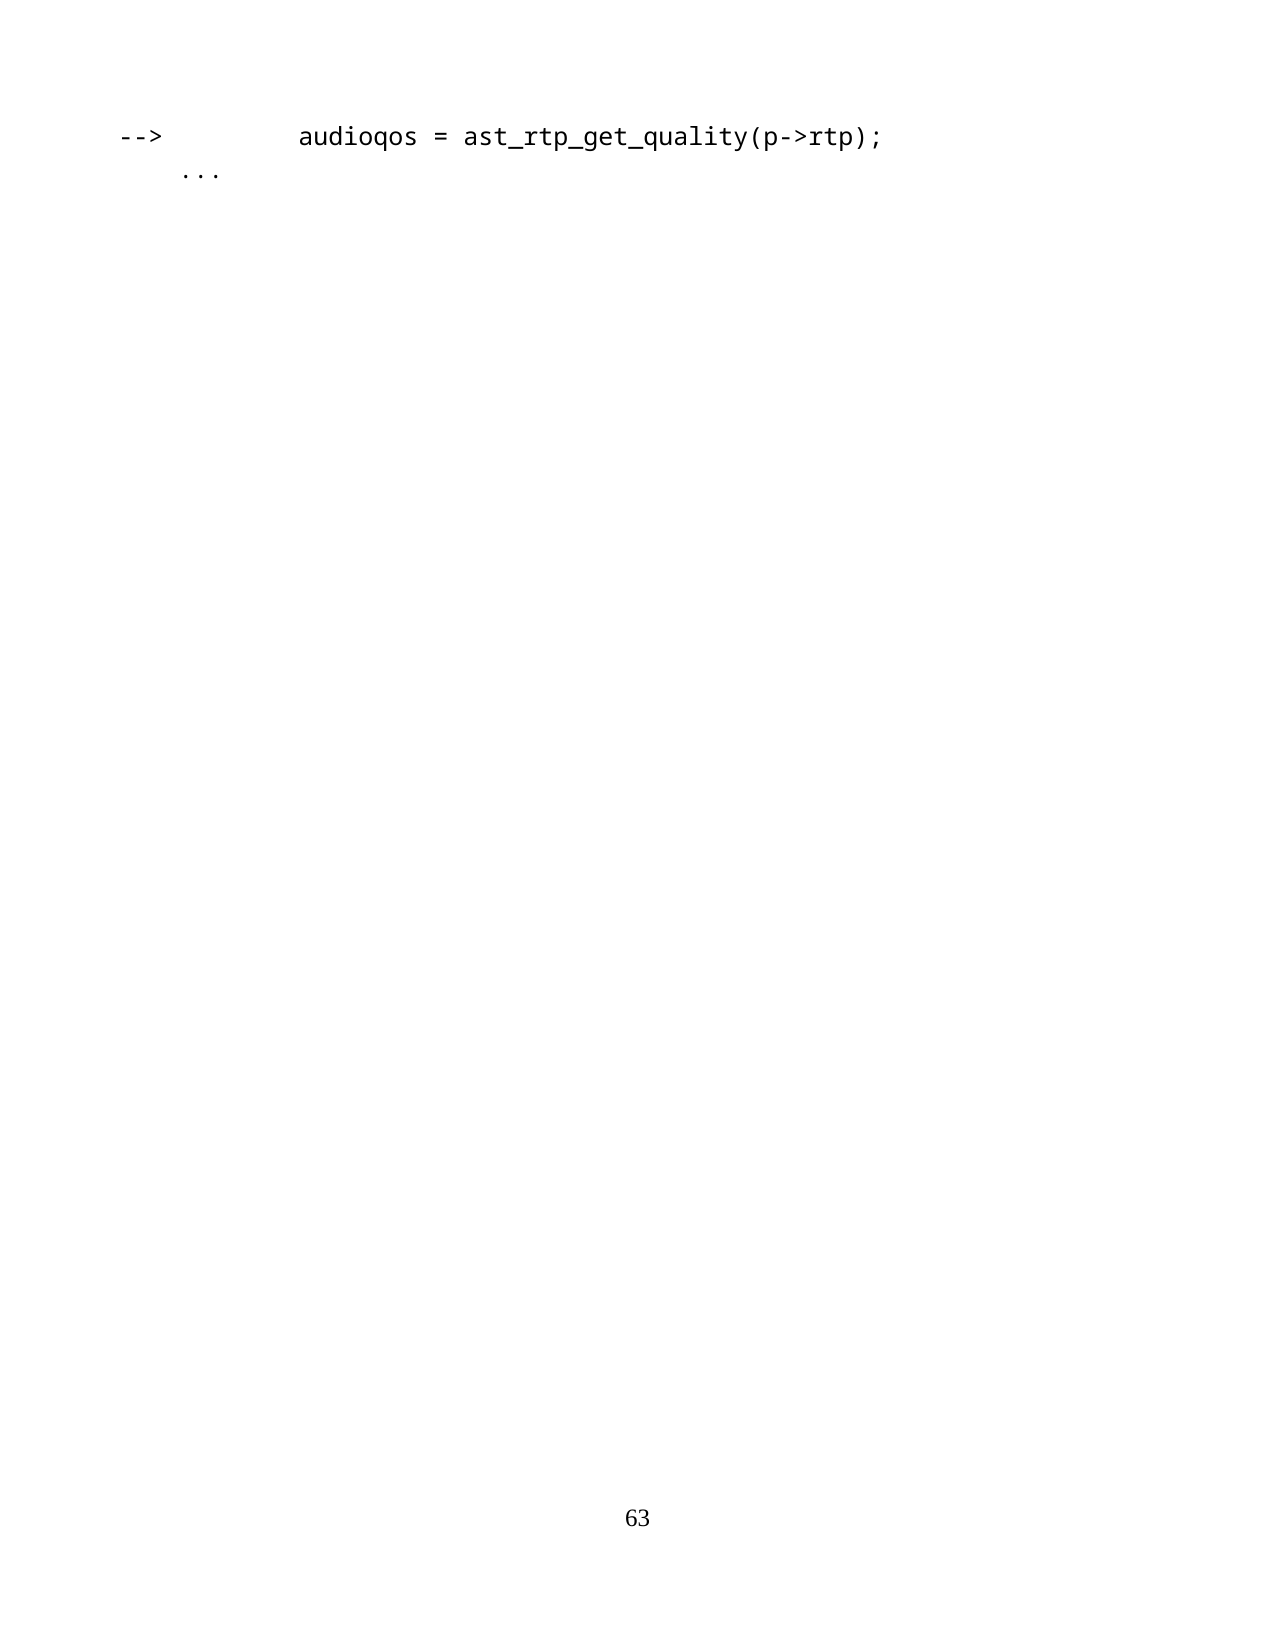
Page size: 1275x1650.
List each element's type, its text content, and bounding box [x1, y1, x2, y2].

text ... [118, 152, 1157, 186]
text --> audioqos = ast_rtp_get_quality(p->rtp); [118, 118, 1157, 152]
